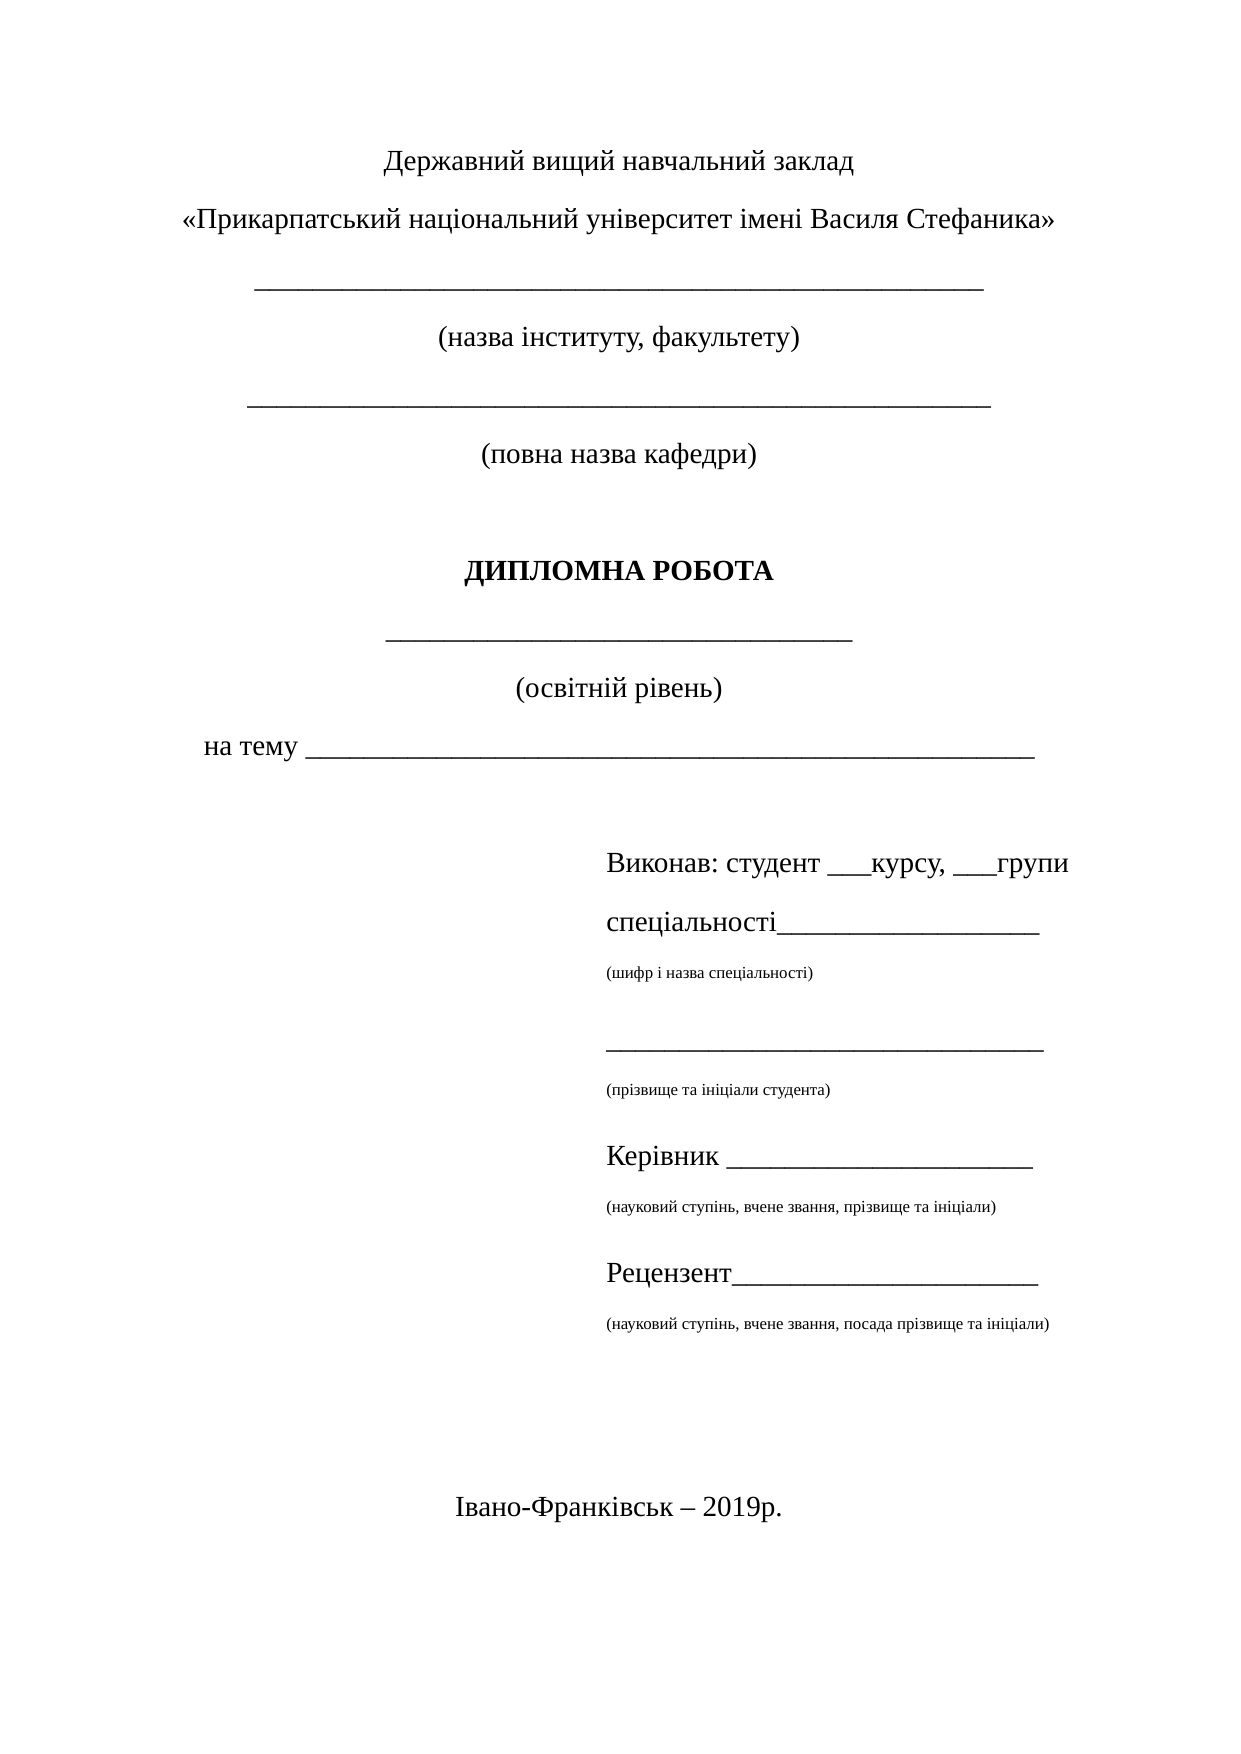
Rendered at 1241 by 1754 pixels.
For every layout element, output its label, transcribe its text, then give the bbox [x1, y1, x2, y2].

text (науковий ступінь, вчене звання, прізвище та ініціали) [606, 1197, 1090, 1230]
text спеціальності__________________ [606, 904, 1090, 938]
text (повна назва кафедри) [148, 436, 1090, 469]
text ДИПЛОМНА РОБОТА [148, 553, 1090, 586]
text (прізвище та ініціали студента) [606, 1080, 1090, 1113]
text «Прикарпатський національний університет імені Василя Стефаника» [148, 202, 1090, 235]
text Керівник _____________________ [606, 1138, 1090, 1172]
text ___________________________________________________ [148, 377, 1090, 411]
text (назва інституту, факультету) [148, 319, 1090, 352]
text (шифр і назва спеціальності) [606, 963, 1090, 996]
text на тему __________________________________________________ [148, 728, 1090, 762]
text Виконав: студент ___курсу, ___групи [606, 846, 1090, 879]
text ________________________________ [148, 611, 1090, 645]
text (науковий ступінь, вчене звання, посада прізвище та ініціали) [606, 1314, 1090, 1347]
text Івано-Франківськ – 2019р. [148, 1489, 1090, 1523]
text __________________________________________________ [148, 260, 1090, 294]
text Державний вищий навчальний заклад [148, 143, 1090, 177]
text Рецензент_____________________ [606, 1255, 1090, 1289]
text ______________________________ [606, 1021, 1090, 1055]
text (освітній рівень) [148, 670, 1090, 703]
